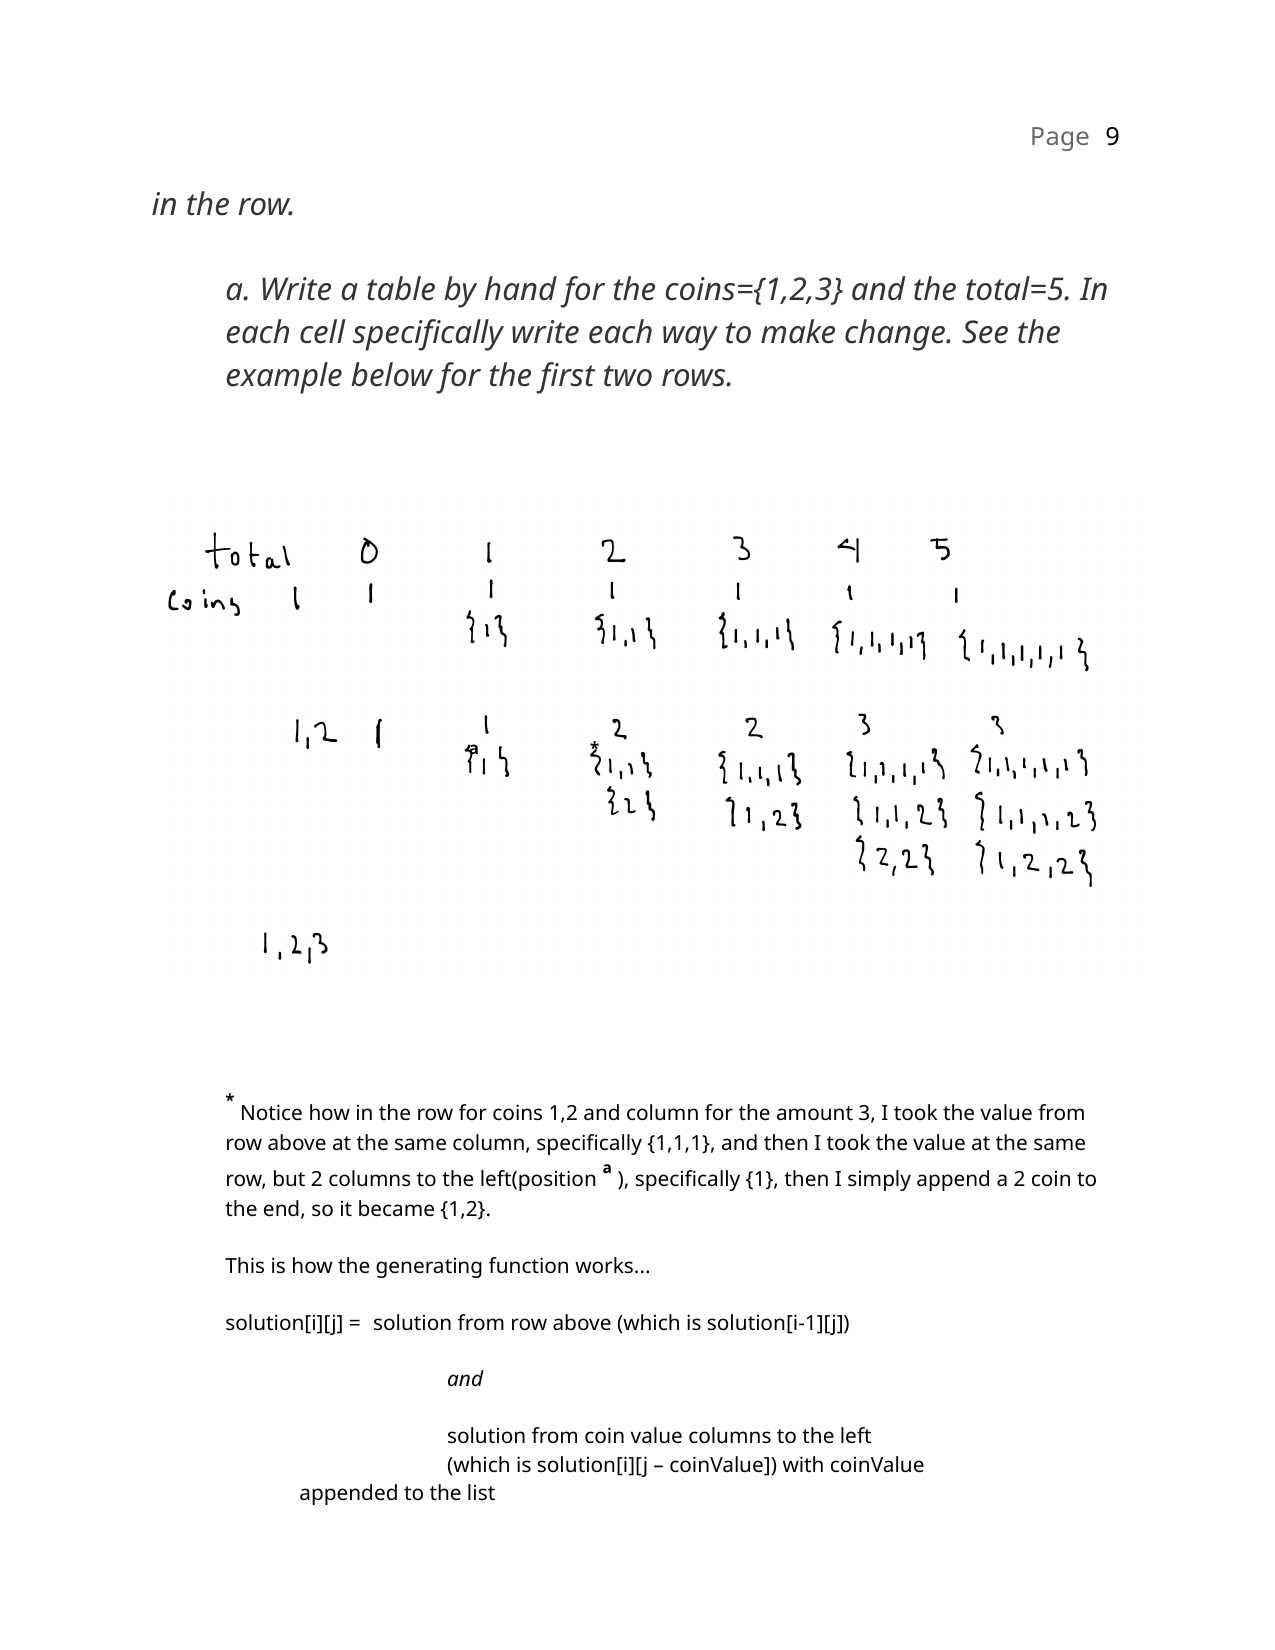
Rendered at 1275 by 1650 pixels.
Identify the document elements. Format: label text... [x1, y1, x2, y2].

picture [152, 499, 1161, 987]
text solution from coin value columns to the left [225, 1421, 1119, 1450]
list a. Write a table by hand for the coins={1,2,3} and the total=5. In each cell specifically write each way to make change. See the example below for the first two rows. [225, 267, 1119, 395]
text (which is solution[i][j – coinValue]) with coinValue appended to the list [225, 1450, 1119, 1507]
text solution[i][j] = solution from row above (which is solution[i-1][j]) [225, 1308, 1119, 1336]
text This is how the generating function works... [225, 1251, 1119, 1279]
text in the row. [151, 182, 1119, 225]
text and [225, 1364, 1119, 1393]
text * Notice how in the row for coins 1,2 and column for the amount 3, I took the value from row above at the same column, specifically {1,1,1}, and then I took the value at the same row, but 2 columns to the left(position a ), specifically {1}, then I simply append a 2 coin to the end, so it became {1,2}. [225, 1089, 1119, 1222]
